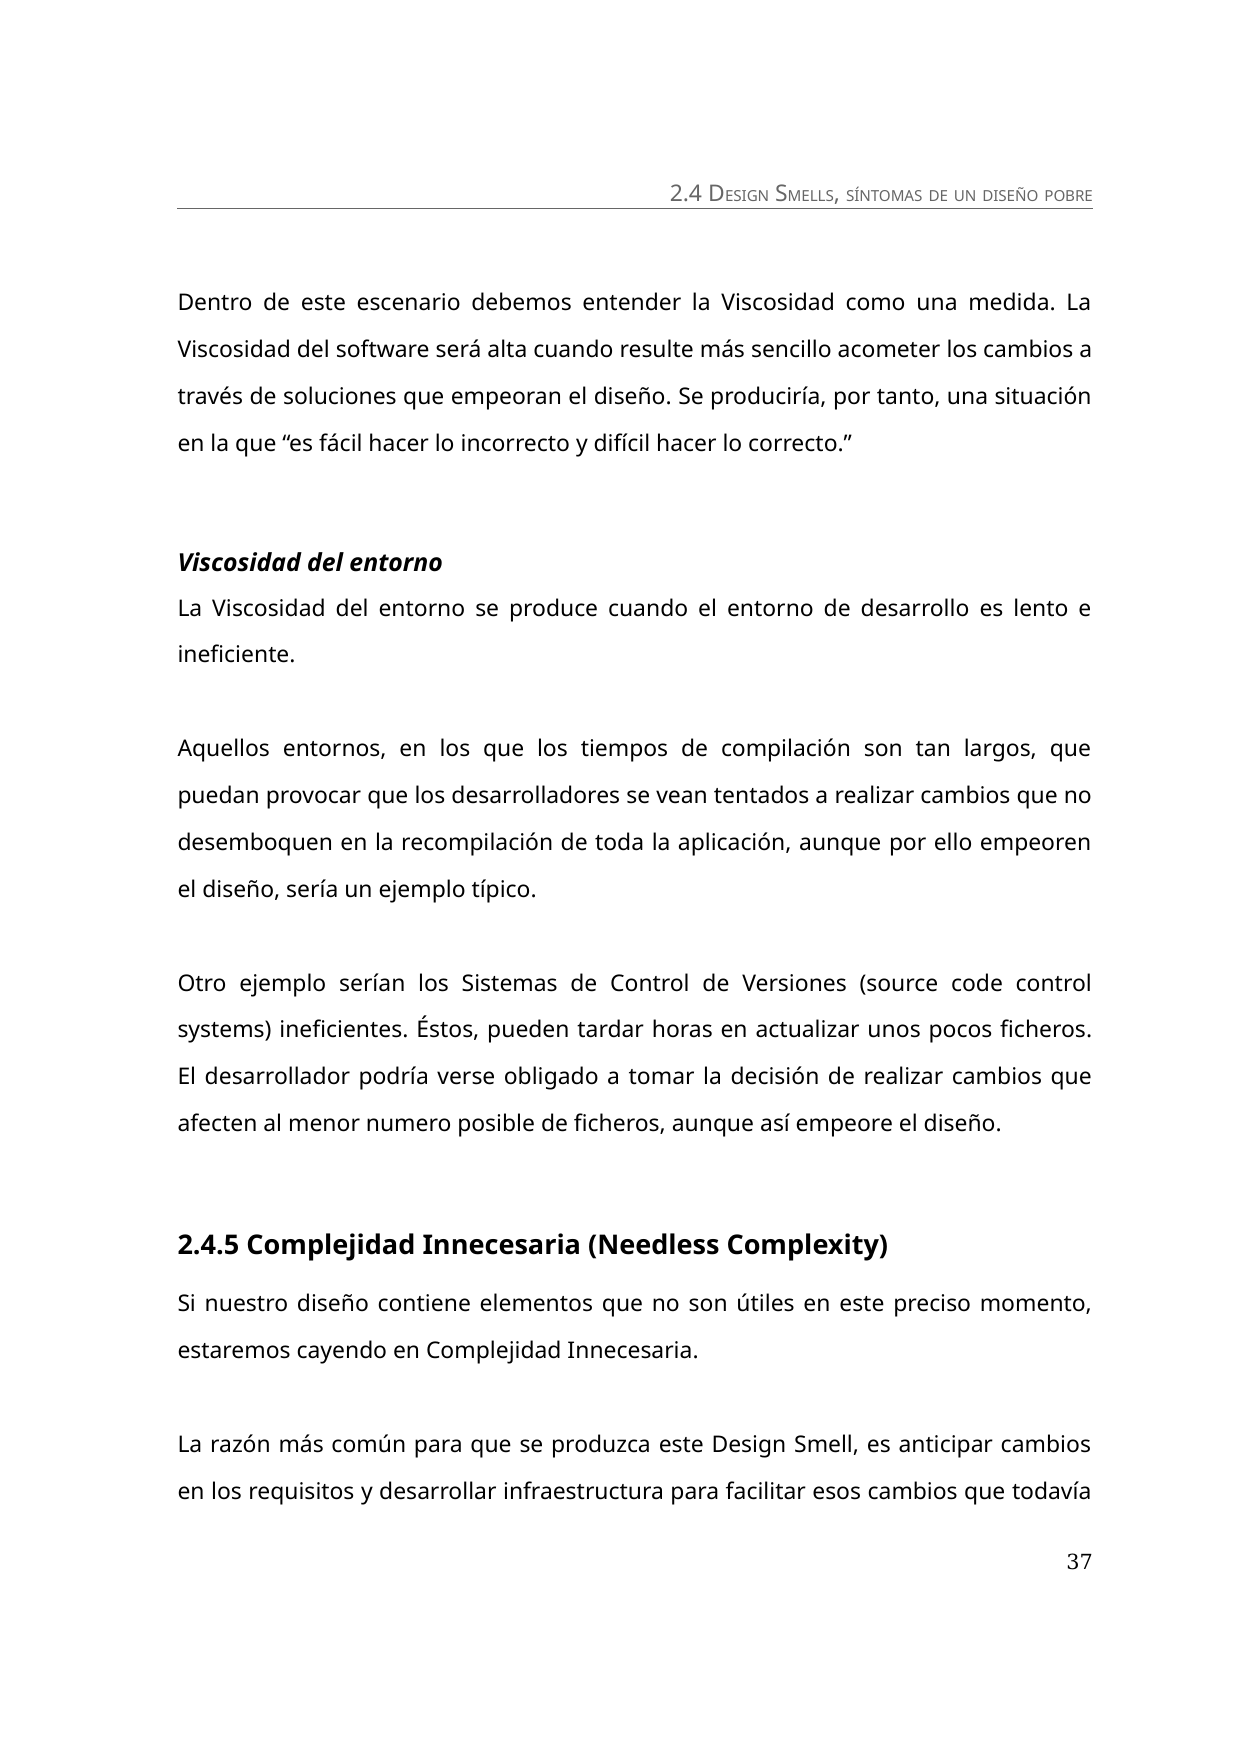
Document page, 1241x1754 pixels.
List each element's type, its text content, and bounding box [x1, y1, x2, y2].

subtitle Viscosidad del entorno [177, 545, 1093, 579]
text La Viscosidad del entorno se produce cuando el entorno de desarrollo es lento e ineficiente. [177, 591, 1093, 669]
text Dentro de este escenario debemos entender la Viscosidad como una medida. La Viscosidad del software será alta cuando resulte más sencillo acometer los cambios a través de soluciones que empeoran el diseño. Se produciría, por tanto, una situación en la que “es fácil hacer lo incorrecto y difícil hacer lo correcto.” [177, 286, 1093, 458]
text La razón más común para que se produzca este Design Smell, es anticipar cambios en los requisitos y desarrollar infraestructura para facilitar esos cambios que todavía [177, 1428, 1093, 1506]
text Otro ejemplo serían los Sistemas de Control de Versiones (source code control systems) ineficientes. Éstos, pueden tardar horas en actualizar unos pocos ficheros. El desarrollador podría verse obligado a tomar la decisión de realizar cambios que afecten al menor numero posible de ficheros, aunque así empeore el diseño. [177, 966, 1093, 1138]
text Si nuestro diseño contiene elementos que no son útiles en este preciso momento, estaremos cayendo en Complejidad Innecesaria. [177, 1287, 1093, 1365]
subtitle Complejidad Innecesaria (Needless Complexity) [177, 1226, 1093, 1262]
text Aquellos entornos, en los que los tiempos de compilación son tan largos, que puedan provocar que los desarrolladores se vean tentados a realizar cambios que no desemboquen en la recompilación de toda la aplicación, aunque por ello empeoren el diseño, sería un ejemplo típico. [177, 732, 1093, 904]
